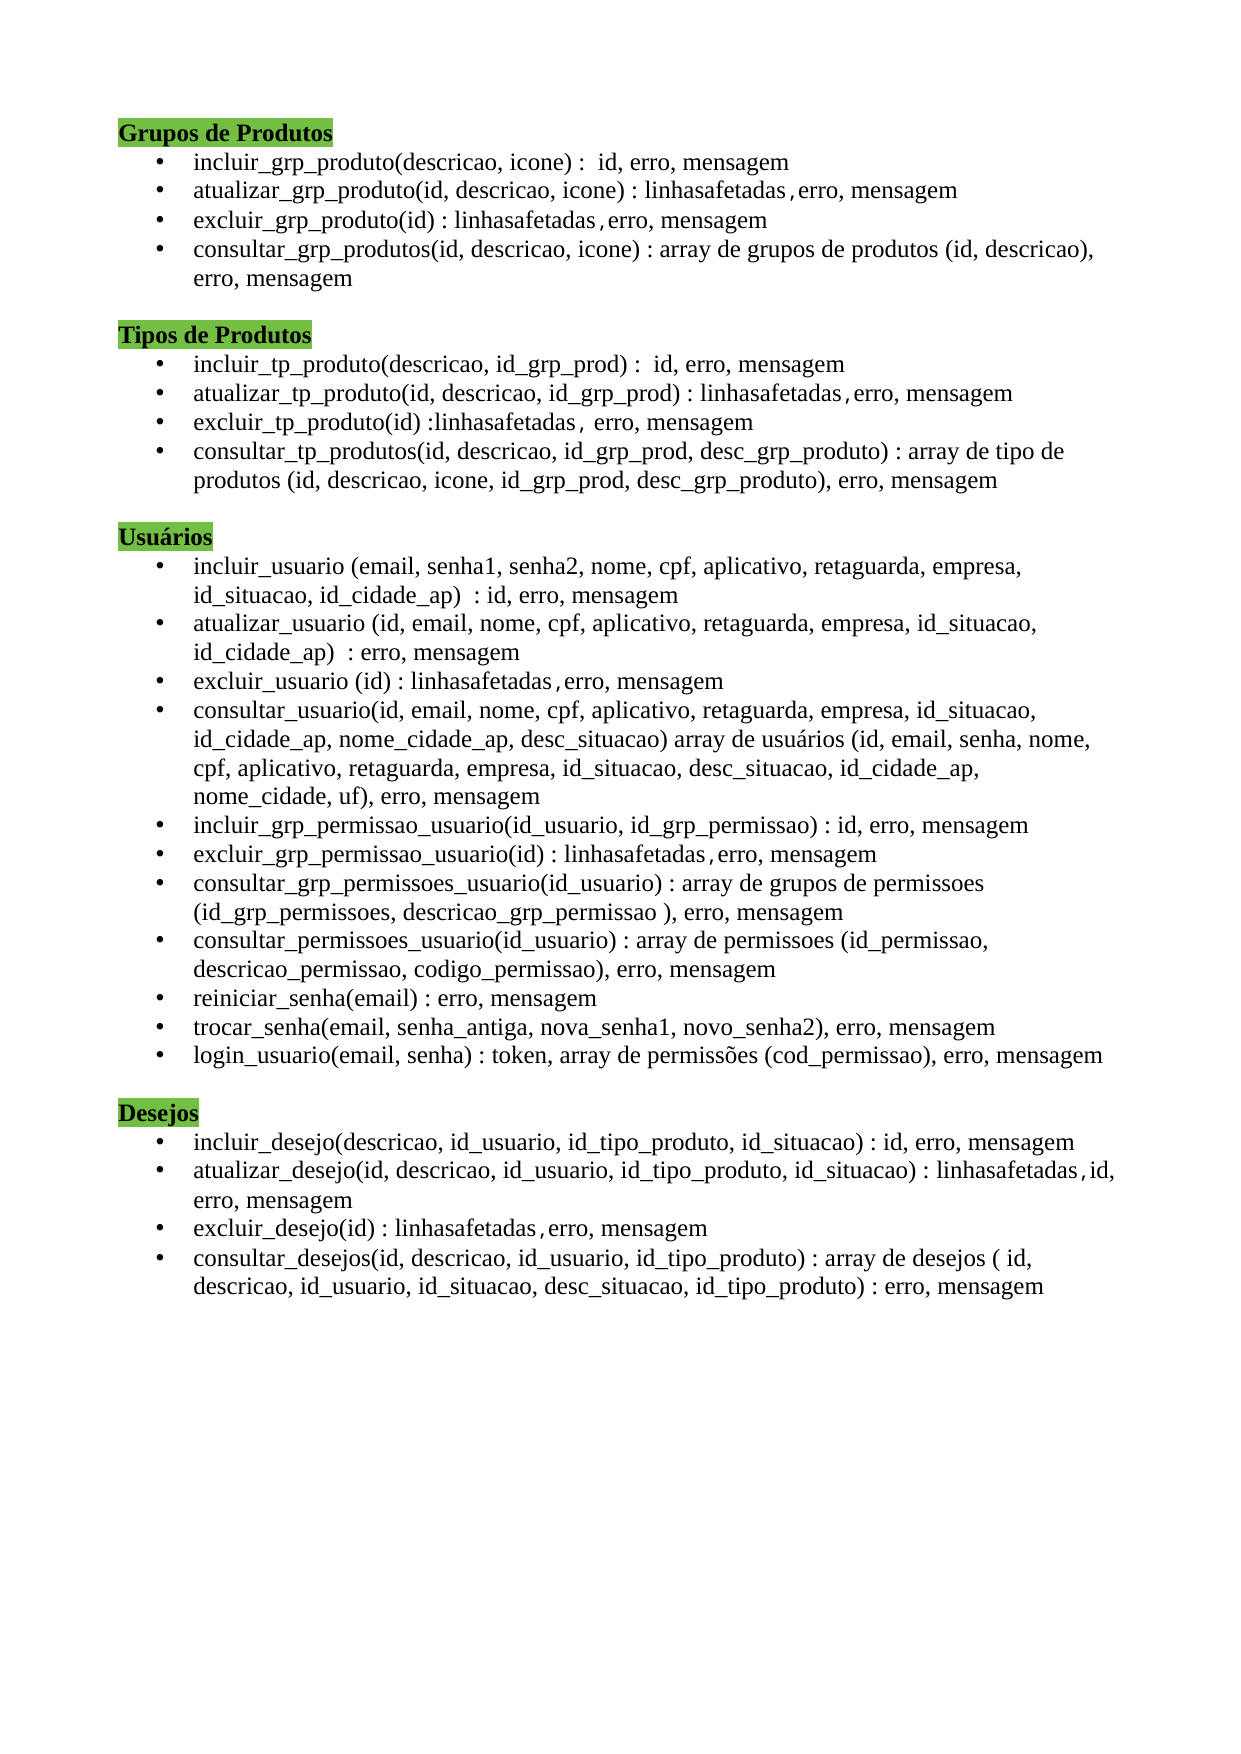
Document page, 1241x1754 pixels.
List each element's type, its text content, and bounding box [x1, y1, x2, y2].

text Grupos de Produtos [118, 118, 1122, 147]
list excluir_tp_produto(id) :linhasafetadas, erro, mensagem [156, 407, 1122, 436]
list incluir_grp_produto(descricao, icone) : id, erro, mensagem [156, 147, 1122, 176]
list reiniciar_senha(email) : erro, mensagem [156, 983, 1122, 1012]
list excluir_desejo(id) : linhasafetadas,erro, mensagem [156, 1213, 1122, 1243]
list excluir_usuario (id) : linhasafetadas,erro, mensagem [156, 666, 1122, 695]
list incluir_grp_permissao_usuario(id_usuario, id_grp_permissao) : id, erro, mensagem [156, 810, 1122, 839]
list excluir_grp_permissao_usuario(id) : linhasafetadas,erro, mensagem [156, 839, 1122, 868]
text Desejos [118, 1098, 1122, 1127]
list consultar_desejos(id, descricao, id_usuario, id_tipo_produto) : array de desejos ( id, descricao, id_usuario, id_situacao, desc_situacao, id_tipo_produto) : erro, mensagem [156, 1243, 1122, 1300]
list Tipos de Produtos [118, 320, 1122, 349]
list atualizar_grp_produto(id, descricao, icone) : linhasafetadas,erro, mensagem [156, 176, 1122, 205]
list atualizar_usuario (id, email, nome, cpf, aplicativo, retaguarda, empresa, id_situacao, id_cidade_ap) : erro, mensagem [156, 608, 1122, 666]
list consultar_grp_produtos(id, descricao, icone) : array de grupos de produtos (id, descricao), erro, mensagem [156, 234, 1122, 291]
list consultar_usuario(id, email, nome, cpf, aplicativo, retaguarda, empresa, id_situacao, id_cidade_ap, nome_cidade_ap, desc_situacao) array de usuários (id, email, senha, nome, cpf, aplicativo, retaguarda, empresa, id_situacao, desc_situacao, id_cidade_ap, nome_cidade, uf), erro, mensagem [156, 695, 1122, 810]
list atualizar_desejo(id, descricao, id_usuario, id_tipo_produto, id_situacao) : linhasafetadas,id, erro, mensagem [156, 1156, 1122, 1213]
text Usuários [118, 522, 1122, 551]
list consultar_tp_produtos(id, descricao, id_grp_prod, desc_grp_produto) : array de tipo de produtos (id, descricao, icone, id_grp_prod, desc_grp_produto), erro, mensagem [156, 436, 1122, 493]
list atualizar_tp_produto(id, descricao, id_grp_prod) : linhasafetadas,erro, mensagem [156, 378, 1122, 407]
list incluir_usuario (email, senha1, senha2, nome, cpf, aplicativo, retaguarda, empresa, id_situacao, id_cidade_ap) : id, erro, mensagem [156, 551, 1122, 608]
list login_usuario(email, senha) : token, array de permissões (cod_permissao), erro, mensagem [156, 1041, 1122, 1069]
list consultar_grp_permissoes_usuario(id_usuario) : array de grupos de permissoes (id_grp_permissoes, descricao_grp_permissao ), erro, mensagem [156, 868, 1122, 926]
list trocar_senha(email, senha_antiga, nova_senha1, novo_senha2), erro, mensagem [156, 1012, 1122, 1041]
list incluir_desejo(descricao, id_usuario, id_tipo_produto, id_situacao) : id, erro, mensagem [156, 1127, 1122, 1156]
list excluir_grp_produto(id) : linhasafetadas,erro, mensagem [156, 205, 1122, 234]
list incluir_tp_produto(descricao, id_grp_prod) : id, erro, mensagem [156, 349, 1122, 378]
list consultar_permissoes_usuario(id_usuario) : array de permissoes (id_permissao, descricao_permissao, codigo_permissao), erro, mensagem [156, 926, 1122, 983]
